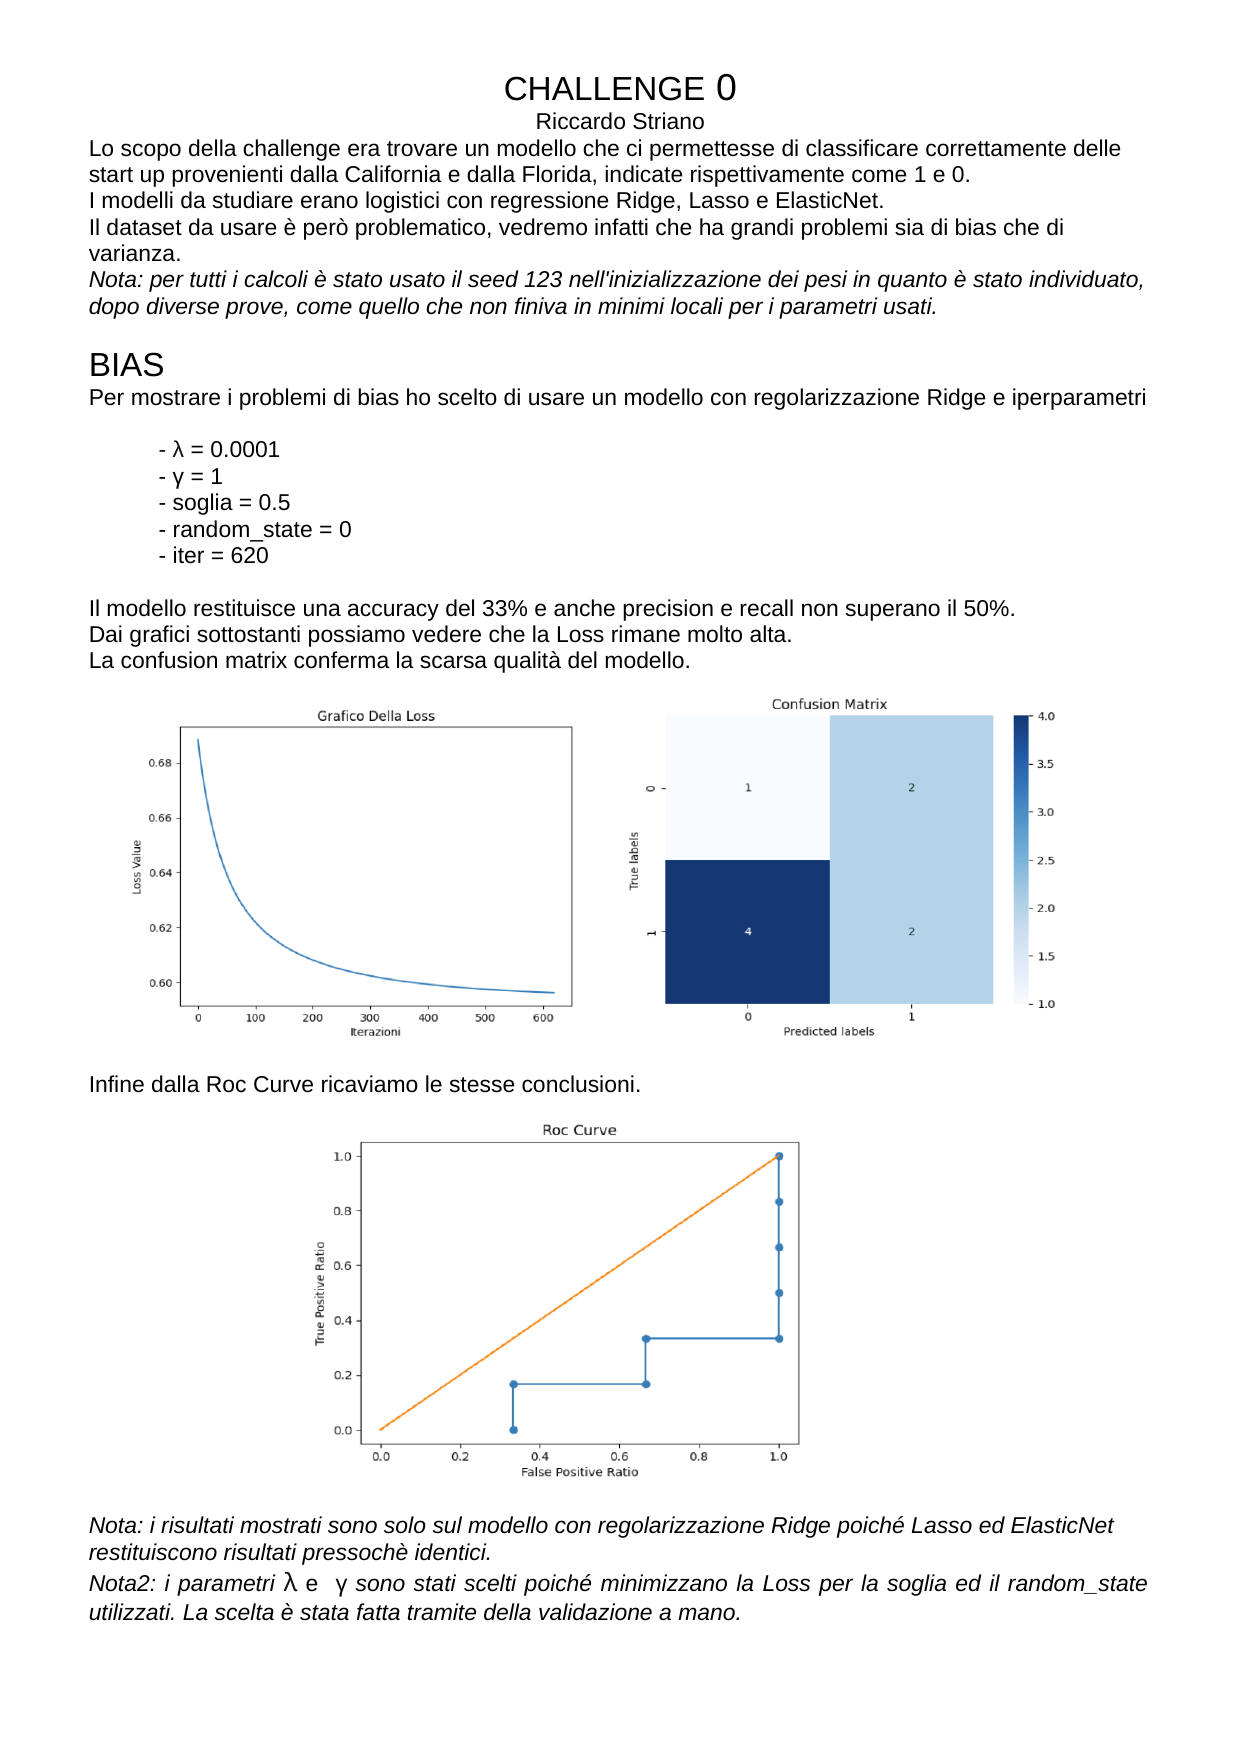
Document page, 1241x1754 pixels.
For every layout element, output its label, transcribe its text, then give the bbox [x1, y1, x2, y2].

text BIAS [88, 345, 1152, 384]
text - λ = 0.0001 [88, 436, 1152, 463]
text Nota: i risultati mostrati sono solo sul modello con regolarizzazione Ridge poiché Lasso ed ElasticNet restituiscono risultati pressochè identici. [88, 1512, 1152, 1565]
text - γ = 1 [88, 463, 1152, 489]
text - soglia = 0.5 [88, 489, 1152, 516]
text Dai grafici sottostanti possiamo vedere che la Loss rimane molto alta. [88, 621, 1152, 647]
text Nota2: i parametri λ e γ sono stati scelti poiché minimizzano la Loss per la soglia ed il random_state utilizzati. La scelta è stata fatta tramite della validazione a mano. [88, 1565, 1152, 1625]
text I modelli da studiare erano logistici con regressione Ridge, Lasso e ElasticNet. [88, 187, 1152, 213]
text La confusion matrix conferma la scarsa qualità del modello. [88, 647, 1152, 674]
text Nota: per tutti i calcoli è stato usato il seed 123 nell'inizializzazione dei pesi in quanto è stato individuato, dopo diverse prove, come quello che non finiva in minimi locali per i parametri usati. [88, 266, 1152, 319]
text Lo scopo della challenge era trovare un modello che ci permettesse di classificare correttamente delle start up provenienti dalla California e dalla Florida, indicate rispettivamente come 1 e 0. [88, 134, 1152, 187]
text - random_state = 0 [88, 516, 1152, 542]
text Il modello restituisce una accuracy del 33% e anche precision e recall non superano il 50%. [88, 594, 1152, 621]
text Per mostrare i problemi di bias ho scelto di usare un modello con regolarizzazione Ridge e iperparametri [88, 384, 1152, 410]
text CHALLENGE 0 [88, 65, 1152, 108]
text Riccardo Striano [88, 108, 1152, 134]
text Infine dalla Roc Curve ricaviamo le stesse conclusioni. [88, 1071, 1152, 1097]
text - iter = 620 [88, 542, 1152, 568]
text Il dataset da usare è però problematico, vedremo infatti che ha grandi problemi sia di bias che di varianza. [88, 213, 1152, 266]
